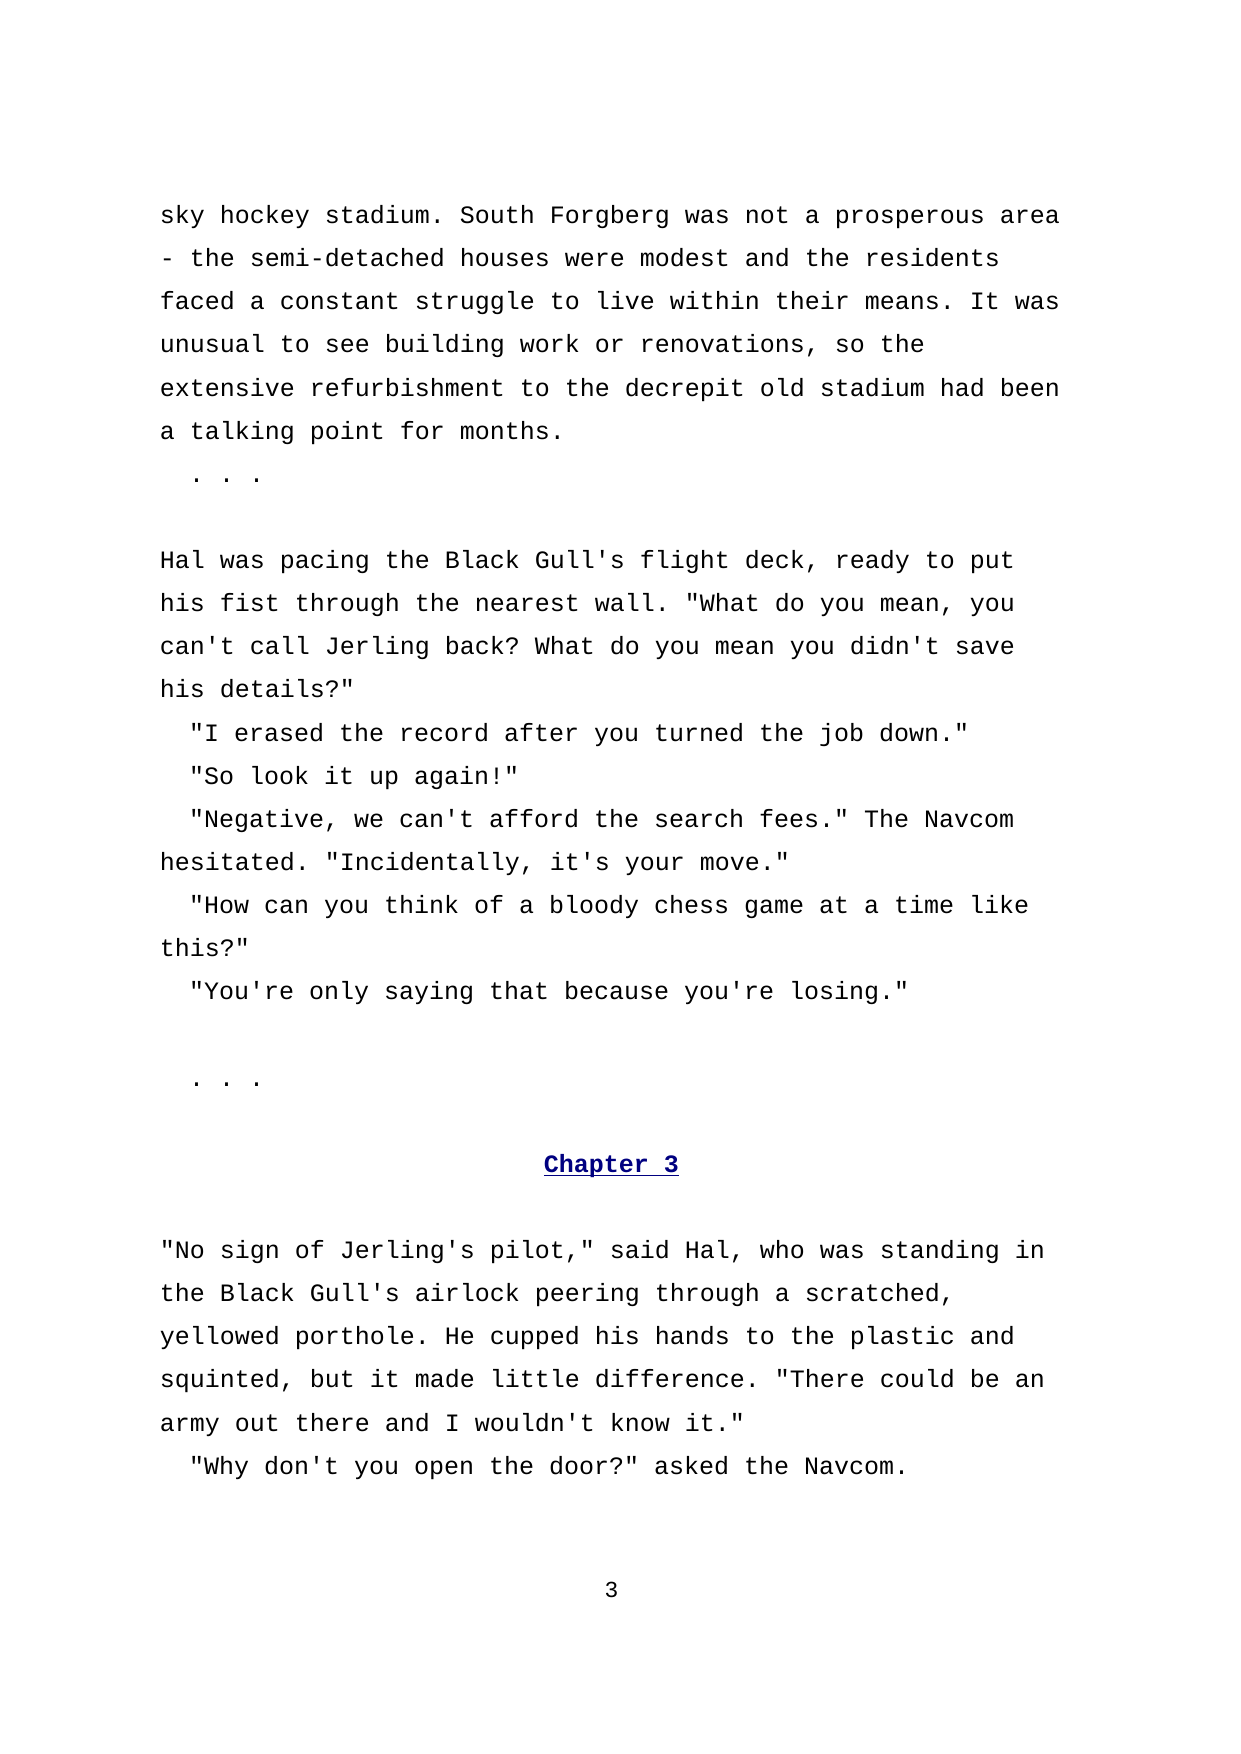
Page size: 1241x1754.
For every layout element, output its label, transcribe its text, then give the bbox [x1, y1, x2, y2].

text . . . [159, 448, 1063, 491]
text "No sign of Jerling's pilot," said Hal, who was standing in the Black Gull's airlock peering through a scratched, yellowed porthole. He cupped his hands to the plastic and squinted, but it made little difference. "There could be an army out there and I wouldn't know it." [159, 1224, 1063, 1439]
subtitle Chapter 3 [159, 1138, 1063, 1181]
text "So look it up again!" [159, 749, 1063, 793]
text "I erased the record after you turned the job down." [159, 706, 1063, 749]
text "Negative, we can't afford the search fees." The Navcom hesitated. "Incidentally, it's your move." [159, 793, 1063, 879]
text "You're only saying that because you're losing." [159, 965, 1063, 1008]
text sky hockey stadium. South Forgberg was not a prosperous area - the semi-detached houses were modest and the residents faced a constant struggle to live within their means. It was unusual to see building work or renovations, so the extensive refurbishment to the decrepit old stadium had been a talking point for months. [159, 189, 1063, 448]
text Hal was pacing the Black Gull's flight deck, ready to put his fist through the nearest wall. "What do you mean, you can't call Jerling back? What do you mean you didn't save his details?" [159, 534, 1063, 706]
text . . . [159, 1051, 1063, 1094]
text "How can you think of a bloody chess game at a time like this?" [159, 879, 1063, 965]
text "Why don't you open the door?" asked the Navcom. [159, 1439, 1063, 1483]
